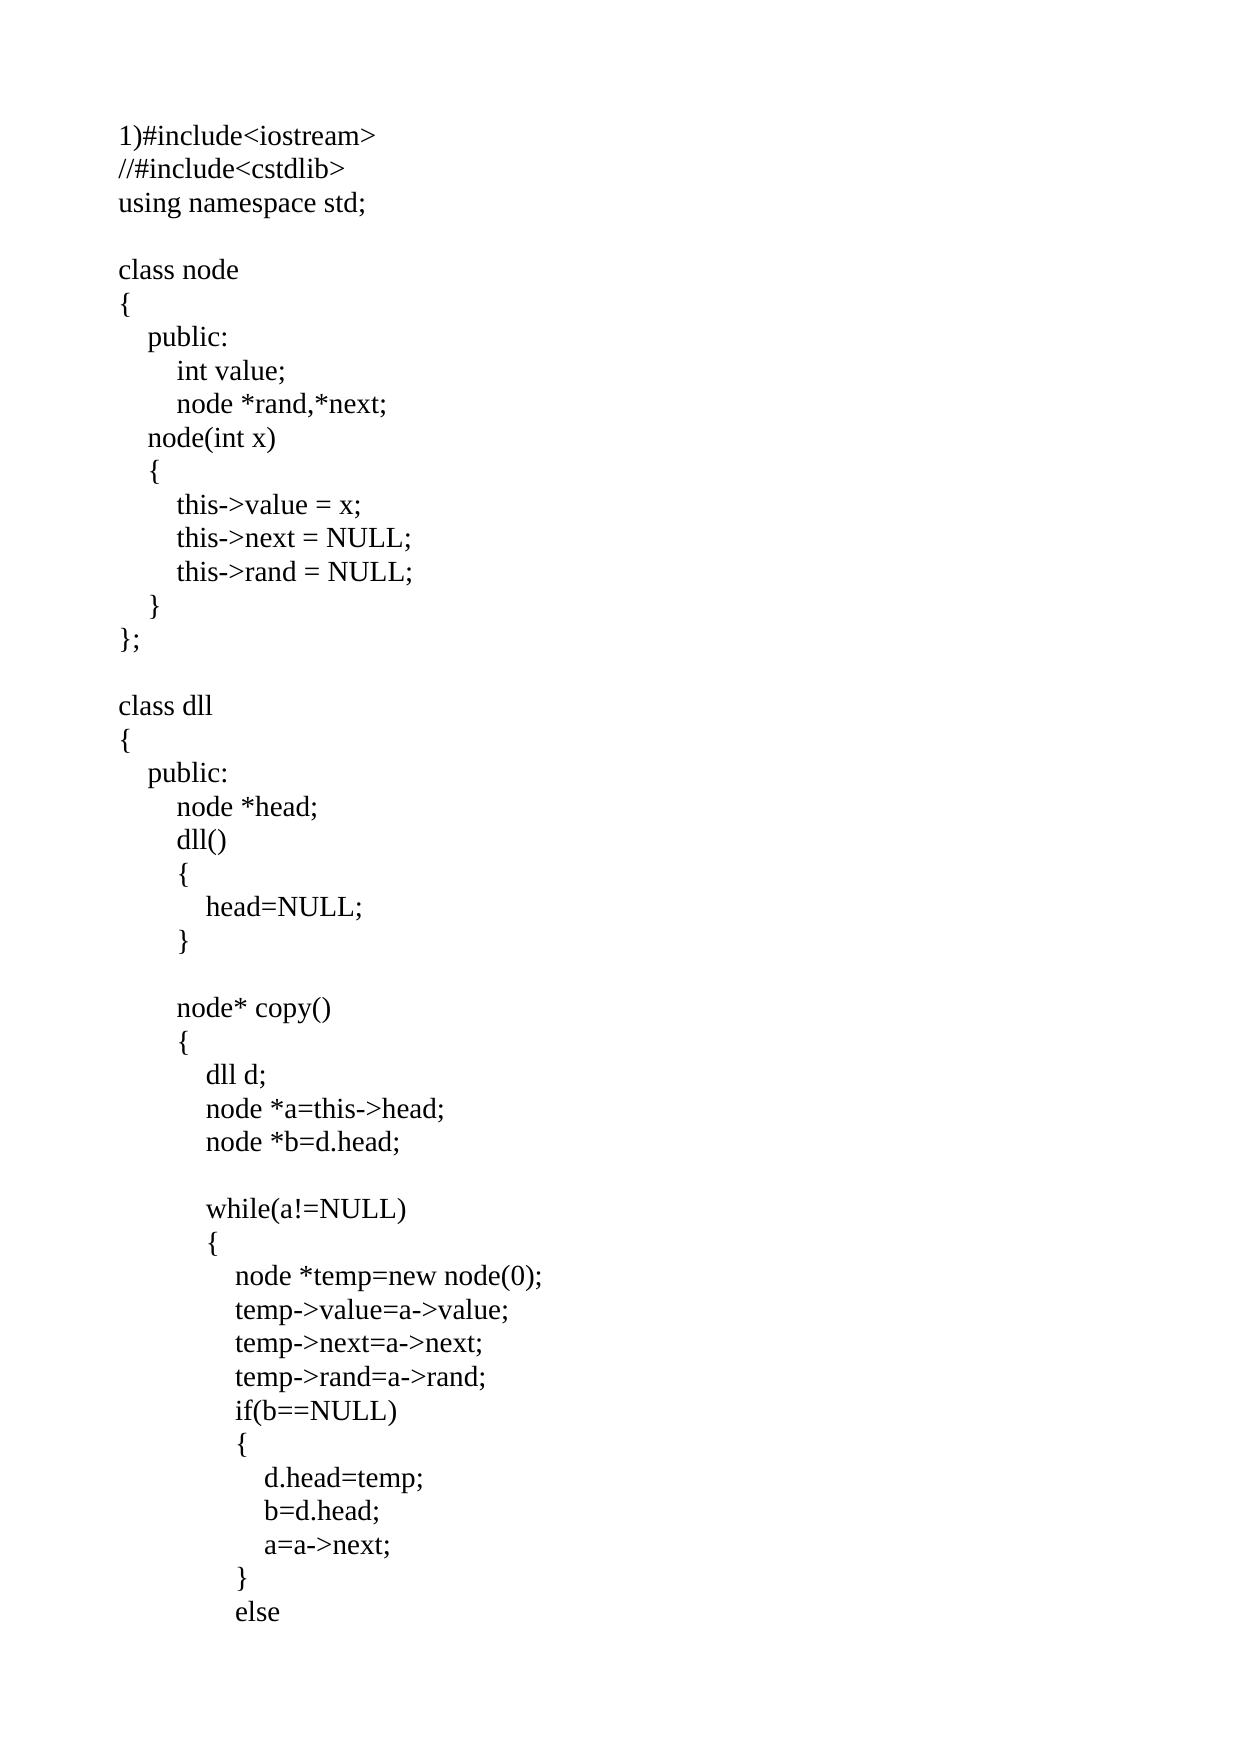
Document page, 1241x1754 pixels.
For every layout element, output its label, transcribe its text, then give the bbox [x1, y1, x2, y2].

text 1)#include<iostream> [118, 118, 1122, 152]
text temp->rand=a->rand; [118, 1359, 1122, 1393]
text this->value = x; [118, 487, 1122, 521]
text node* copy() [118, 990, 1122, 1024]
text node(int x) [118, 420, 1122, 453]
text class node [118, 252, 1122, 286]
text dll d; [118, 1057, 1122, 1091]
text }; [118, 621, 1122, 655]
text class dll [118, 688, 1122, 722]
text { [118, 856, 1122, 889]
text d.head=temp; [118, 1460, 1122, 1493]
text this->rand = NULL; [118, 554, 1122, 588]
text { [118, 1225, 1122, 1258]
text if(b==NULL) [118, 1393, 1122, 1426]
text public: [118, 755, 1122, 789]
text node *a=this->head; [118, 1091, 1122, 1124]
text { [118, 1024, 1122, 1057]
text head=NULL; [118, 889, 1122, 923]
text } [118, 588, 1122, 621]
text { [118, 286, 1122, 319]
text dll() [118, 822, 1122, 856]
text while(a!=NULL) [118, 1191, 1122, 1225]
text this->next = NULL; [118, 521, 1122, 554]
text } [118, 1560, 1122, 1594]
text temp->value=a->value; [118, 1292, 1122, 1326]
text else [118, 1594, 1122, 1627]
text { [118, 1426, 1122, 1460]
text { [118, 722, 1122, 755]
text node *rand,*next; [118, 386, 1122, 420]
text node *temp=new node(0); [118, 1258, 1122, 1292]
text public: [118, 319, 1122, 353]
text temp->next=a->next; [118, 1326, 1122, 1359]
text a=a->next; [118, 1527, 1122, 1560]
text b=d.head; [118, 1493, 1122, 1527]
text //#include<cstdlib> [118, 152, 1122, 185]
text node *b=d.head; [118, 1124, 1122, 1158]
text int value; [118, 353, 1122, 386]
text { [118, 453, 1122, 487]
text using namespace std; [118, 185, 1122, 219]
text node *head; [118, 789, 1122, 822]
text } [118, 923, 1122, 957]
